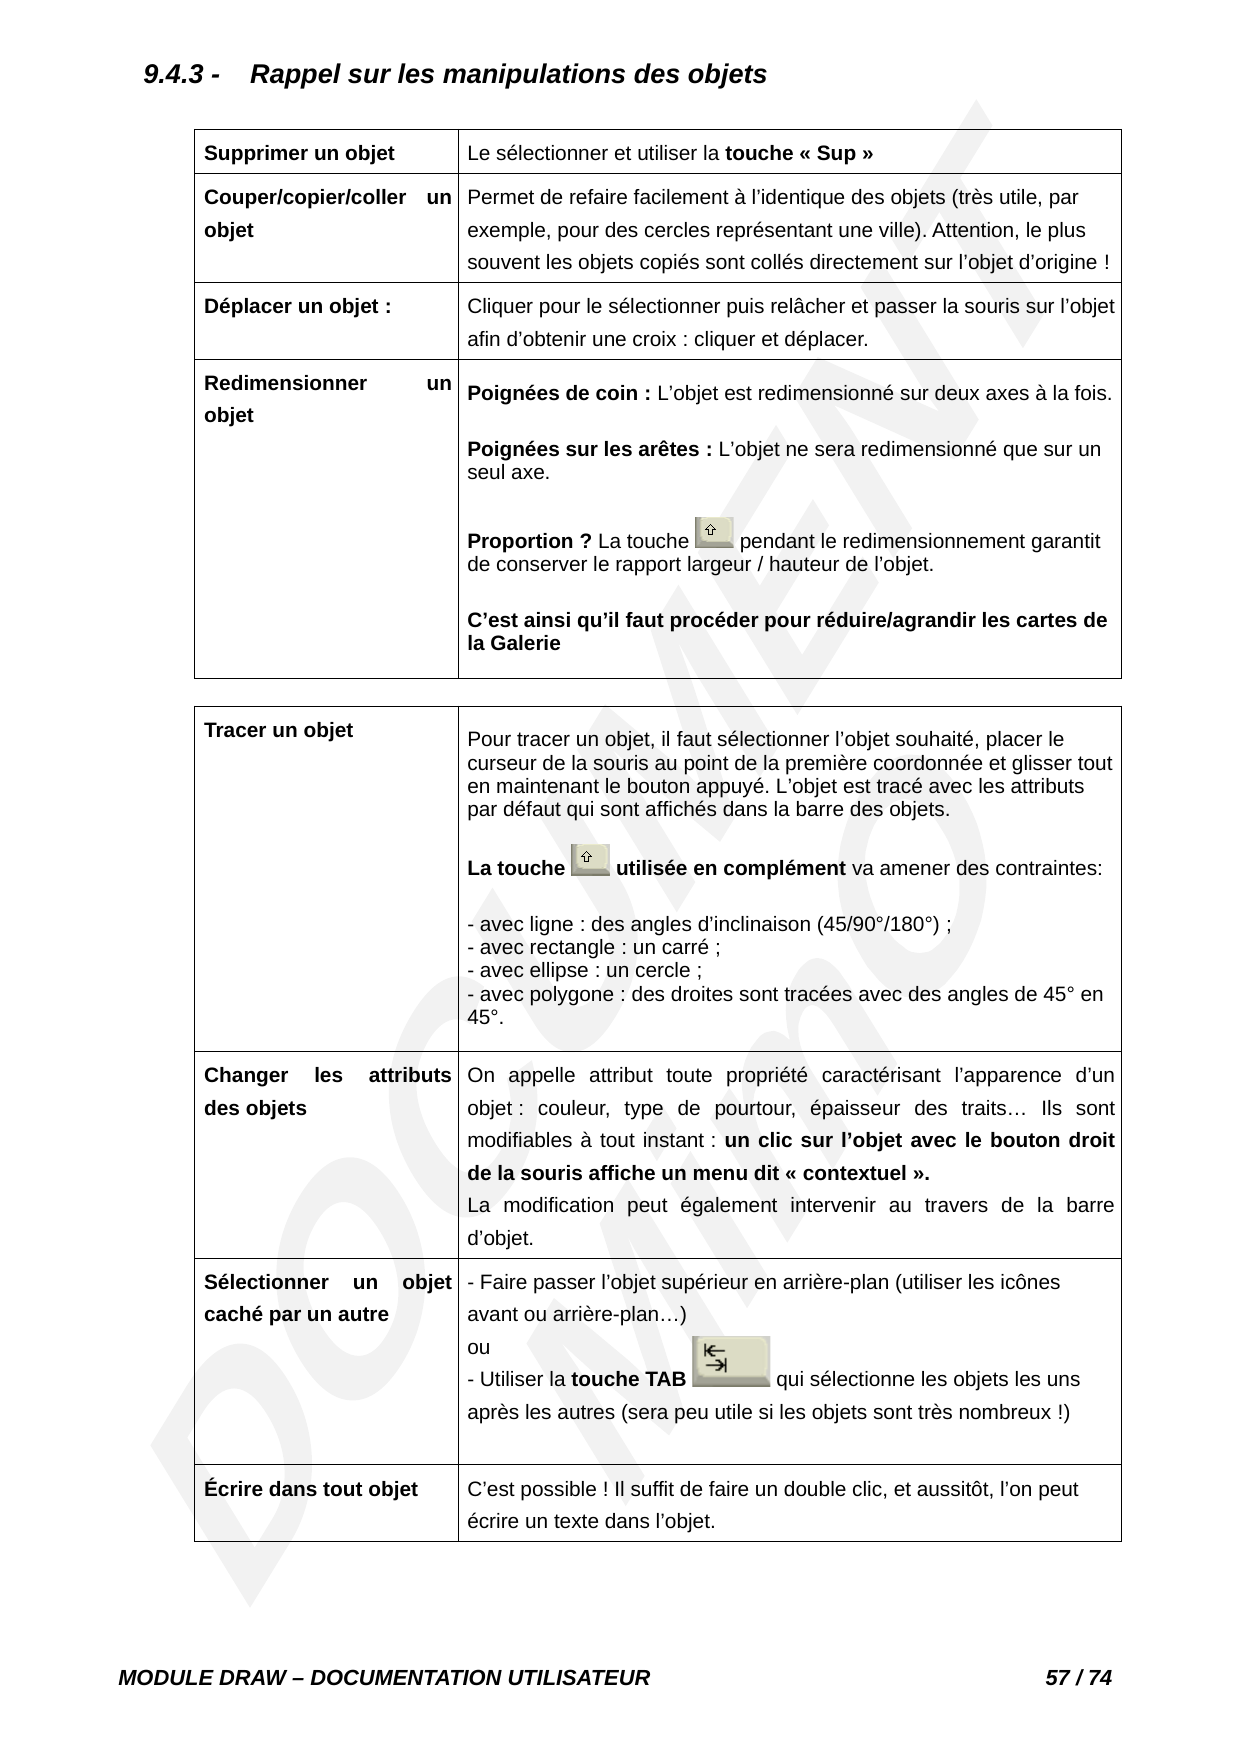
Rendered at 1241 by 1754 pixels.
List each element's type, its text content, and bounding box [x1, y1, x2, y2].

table_cell Cliquer pour le sélectionner puis relâcher et passer la souris sur l’objet afin d’obtenir une croix : cliquer et déplacer. [459, 283, 1121, 359]
table_cell On appelle attribut toute propriété caractérisant l’apparence d’un objet : couleur, type de pourtour, épaisseur des traits… Ils sont modifiables à tout instant : un clic sur l’objet avec le bouton droit de la souris affiche un menu dit « contextuel ». La modification peut également intervenir au travers de la barre d’objet. [459, 1052, 1121, 1258]
table_cell Permet de refaire facilement à l’identique des objets (très utile, par exemple, pour des cercles représentant une ville). Attention, le plus souvent les objets copiés sont collés directement sur l’objet d’origine ! [459, 174, 1121, 282]
picture [692, 1336, 771, 1387]
table_header Tracer un objet [195, 707, 458, 1051]
table_cell Redimensionner un objet [195, 360, 458, 677]
picture [571, 844, 610, 876]
table_cell Écrire dans tout objet [195, 1465, 458, 1541]
table_header Supprimer un objet [195, 130, 458, 173]
table_cell Changer les attributs des objets [195, 1052, 458, 1258]
table_header Pour tracer un objet, il faut sélectionner l’objet souhaité, placer le curseur de la souris au point de la première coordonnée et glisser tout en maintenant le bouton appuyé. L’objet est tracé avec les attributs par défaut qui sont affichés dans la barre des objets. La touche utilisée en complément va amener des contraintes: - avec ligne : des angles d’inclinaison (45/90°/180°) ; - avec rectangle : un carré ; - avec ellipse : un cercle ; - avec polygone : des droites sont tracées avec des angles de 45° en 45°. [459, 707, 1121, 1051]
subtitle Rappel sur les manipulations des objets [143, 59, 1122, 89]
table_cell Couper/copier/coller un objet [195, 174, 458, 282]
picture [695, 517, 734, 548]
table_cell Déplacer un objet : [195, 283, 458, 359]
table_cell - Faire passer l’objet supérieur en arrière-plan (utiliser les icônes avant ou arrière-plan…) ou - Utiliser la touche TAB qui sélectionne les objets les uns après les autres (sera peu utile si les objets sont très nombreux !) [459, 1259, 1121, 1464]
table_cell Sélectionner un objet caché par un autre [195, 1259, 458, 1464]
table_cell Poignées de coin : L’objet est redimensionné sur deux axes à la fois. Poignées sur les arêtes : L’objet ne sera redimensionné que sur un seul axe. Proportion ? La touche pendant le redimensionnement garantit de conserver le rapport largeur / hauteur de l’objet. C’est ainsi qu’il faut procéder pour réduire/agrandir les cartes de la Galerie [459, 360, 1121, 677]
table_cell C’est possible ! Il suffit de faire un double clic, et aussitôt, l’on peut écrire un texte dans l’objet. [459, 1465, 1121, 1541]
table_header Le sélectionner et utiliser la touche « Sup » [459, 130, 1121, 173]
